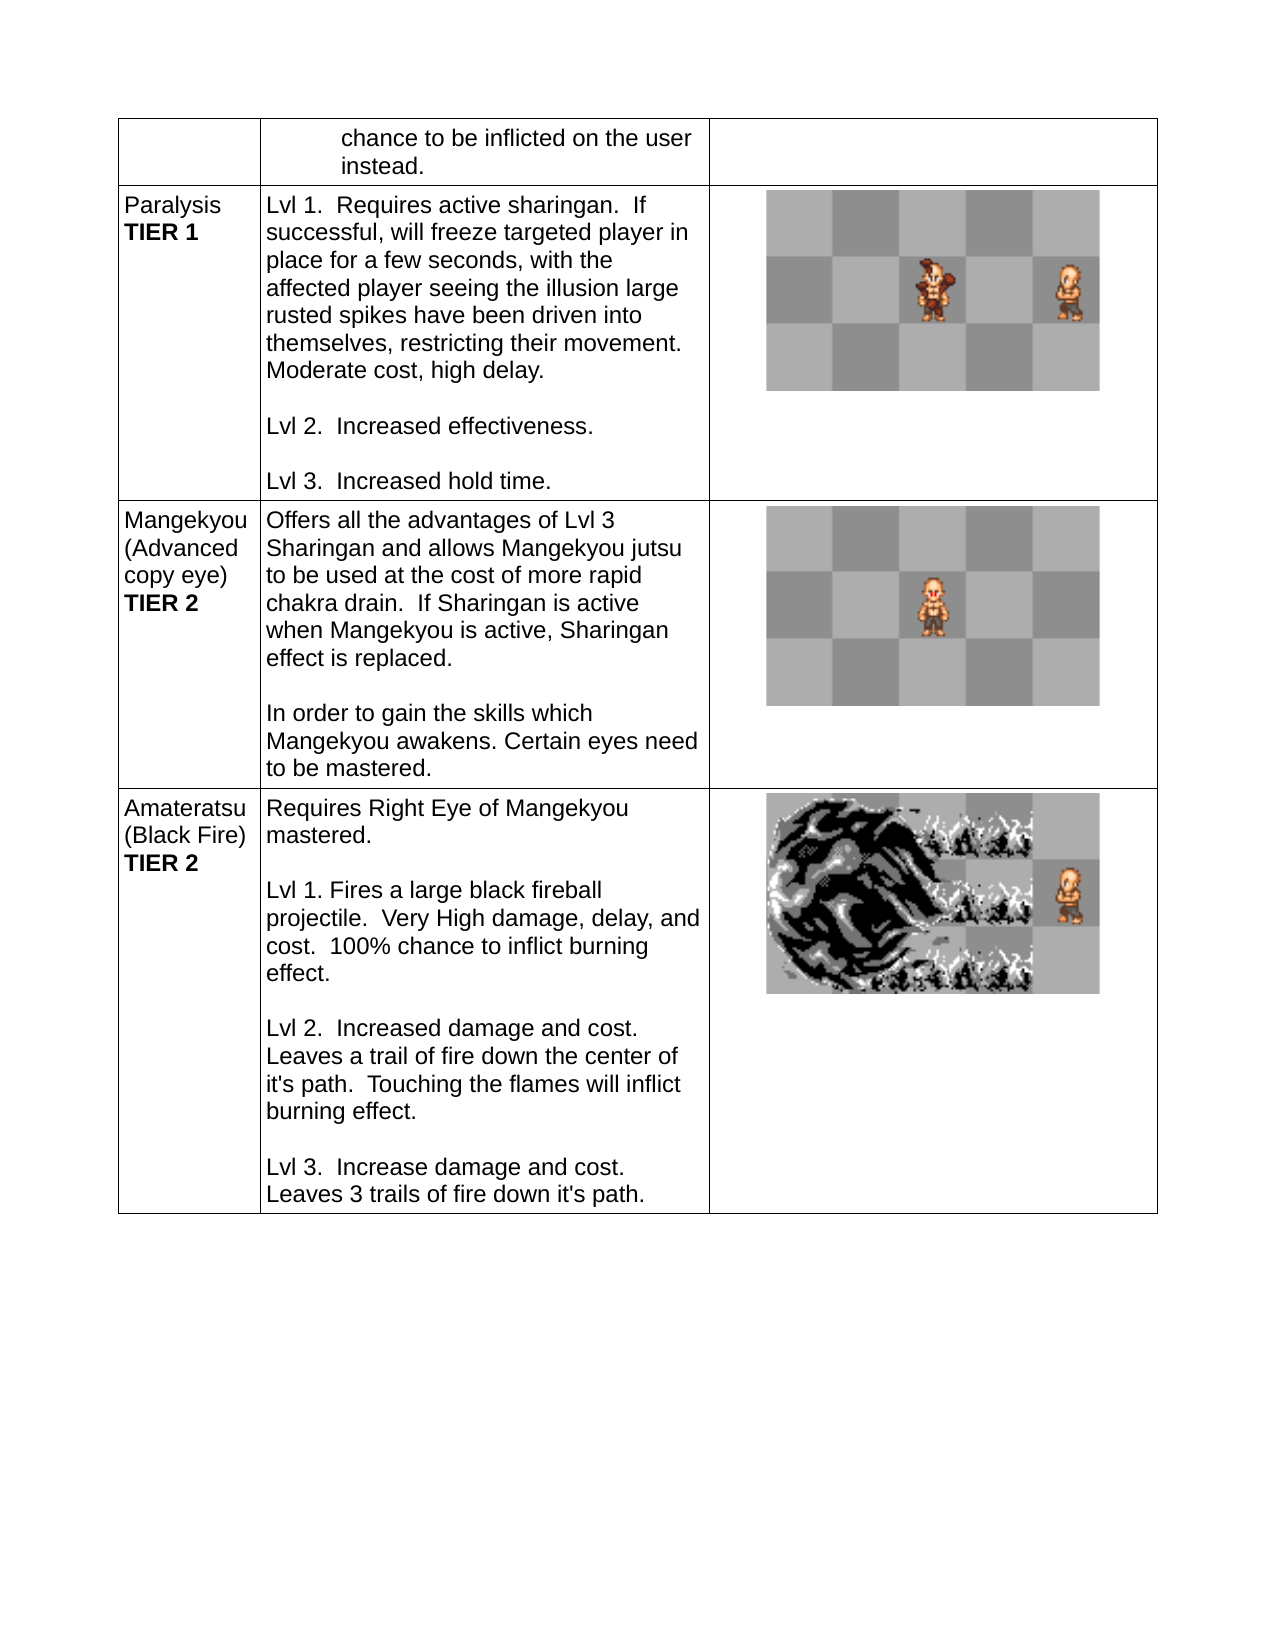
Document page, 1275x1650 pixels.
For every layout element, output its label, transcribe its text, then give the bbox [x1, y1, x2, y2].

table_cell Offers all the advantages of Lvl 3 Sharingan and allows Mangekyou jutsu to be used at the cost of more rapid chakra drain. If Sharingan is active when Mangekyou is active, Sharingan effect is replaced. In order to gain the skills which Mangekyou awakens. Certain eyes need to be mastered. [261, 501, 709, 788]
table_header [710, 119, 1157, 185]
picture [766, 190, 1100, 391]
table_cell Paralysis TIER 1 [119, 186, 260, 500]
table_cell [710, 789, 1157, 793]
table_cell [710, 186, 1157, 500]
table_cell [710, 794, 766, 993]
table_cell Amateratsu (Black Fire) TIER 2 [119, 789, 260, 1213]
table_cell [1100, 794, 1157, 993]
table_cell Mangekyou (Advanced copy eye) TIER 2 [119, 501, 260, 788]
table_header [119, 119, 260, 185]
table_header chance to be inflicted on the user instead. [261, 119, 709, 185]
table_cell [710, 501, 1157, 788]
table_cell Requires Right Eye of Mangekyou mastered. Lvl 1. Fires a large black fireball projectile. Very High damage, delay, and cost. 100% chance to inflict burning effect. Lvl 2. Increased damage and cost. Leaves a trail of fire down the center of it's path. Touching the flames will inflict burning effect. Lvl 3. Increase damage and cost. Leaves 3 trails of fire down it's path. [261, 789, 709, 1213]
picture [766, 793, 1100, 994]
picture [766, 506, 1100, 706]
table_cell [710, 994, 1157, 1213]
table_cell Lvl 1. Requires active sharingan. If successful, will freeze targeted player in place for a few seconds, with the affected player seeing the illusion large rusted spikes have been driven into themselves, restricting their movement. Moderate cost, high delay. Lvl 2. Increased effectiveness. Lvl 3. Increased hold time. [261, 186, 709, 500]
